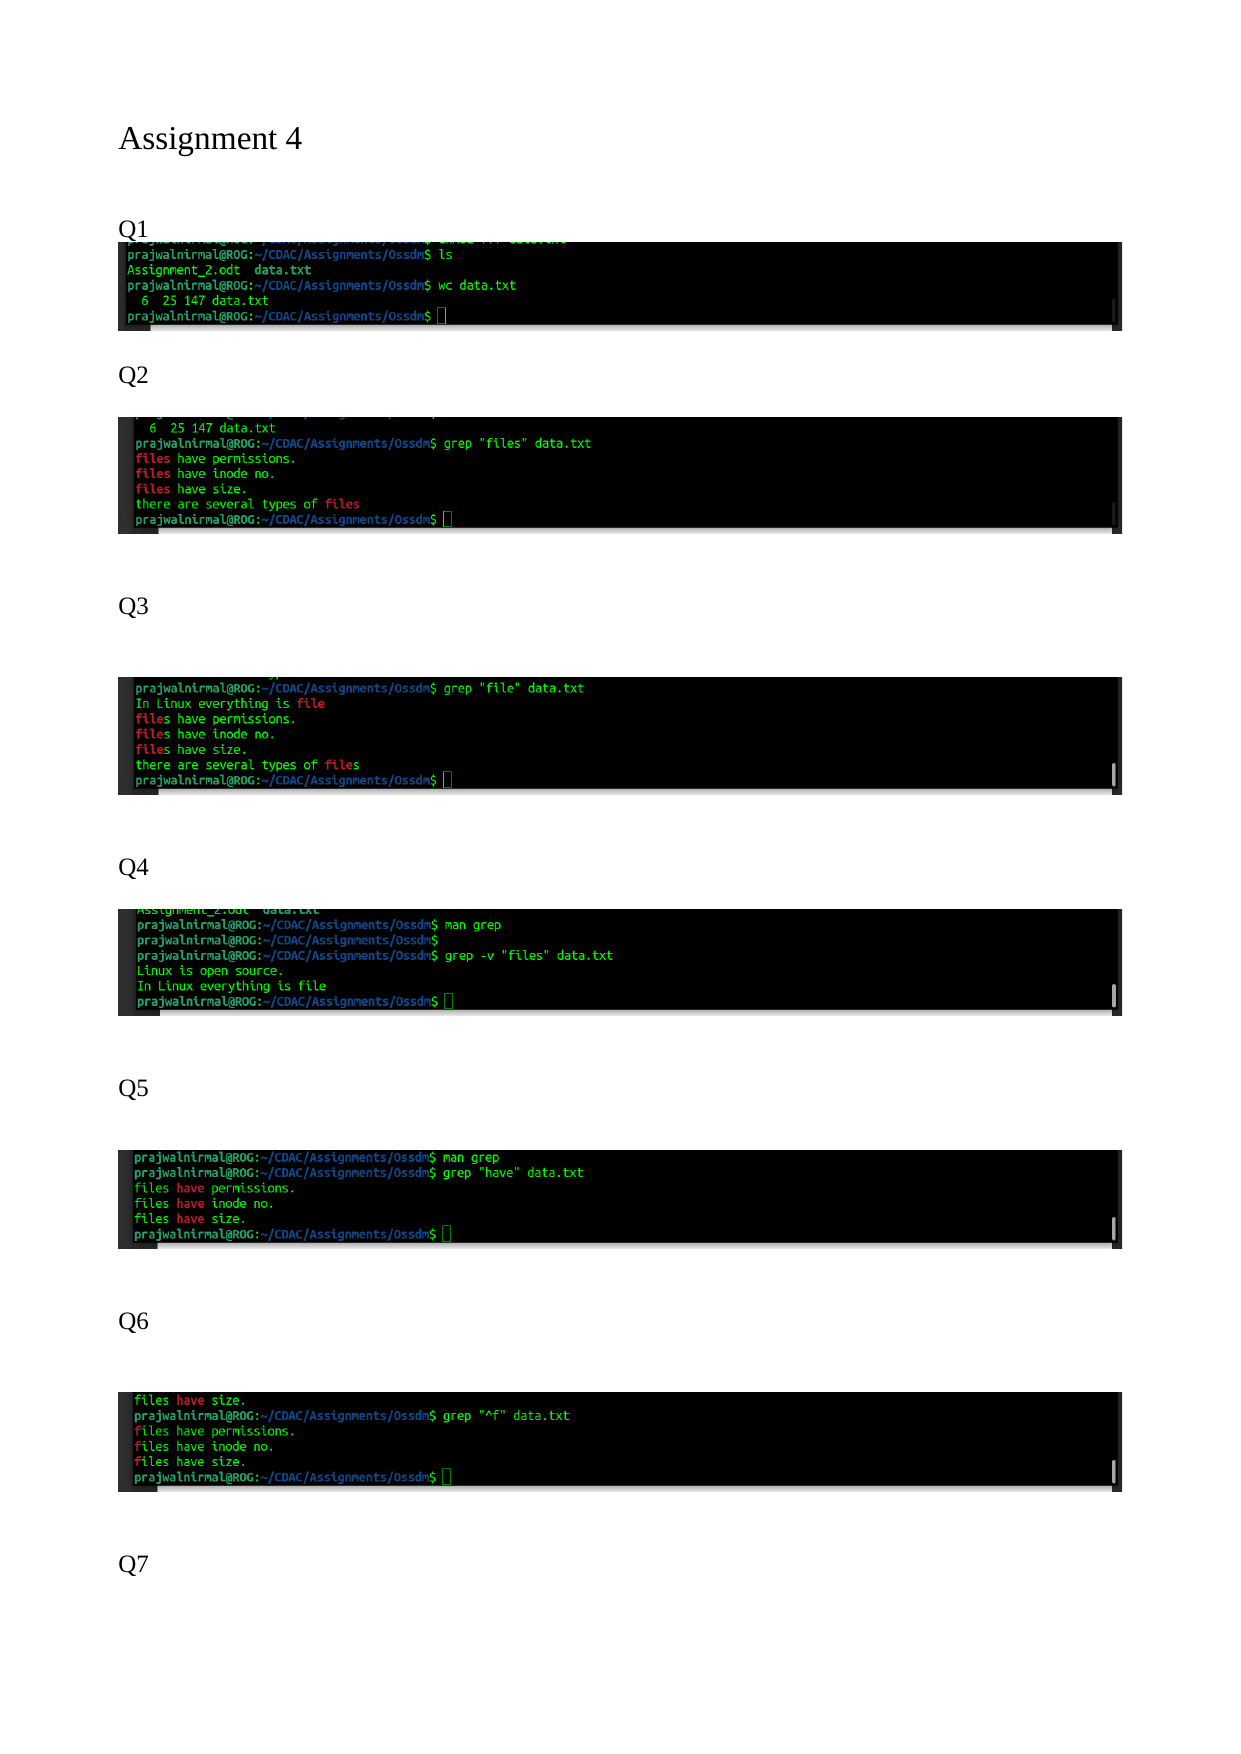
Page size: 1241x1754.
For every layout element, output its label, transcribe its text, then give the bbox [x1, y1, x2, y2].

text Q6 [118, 1306, 1122, 1335]
text Q7 [118, 1549, 1122, 1577]
text Q5 [118, 1073, 1122, 1102]
picture [118, 1392, 1123, 1492]
picture [118, 1150, 1123, 1249]
picture [118, 417, 1123, 534]
picture [118, 677, 1123, 795]
text Q1 [118, 214, 1122, 242]
text Assignment 4 [118, 118, 1122, 156]
text Q3 [118, 591, 1122, 620]
picture [118, 909, 1123, 1016]
picture [118, 242, 1123, 331]
text Q4 [118, 852, 1122, 881]
text Q2 [118, 360, 1122, 388]
